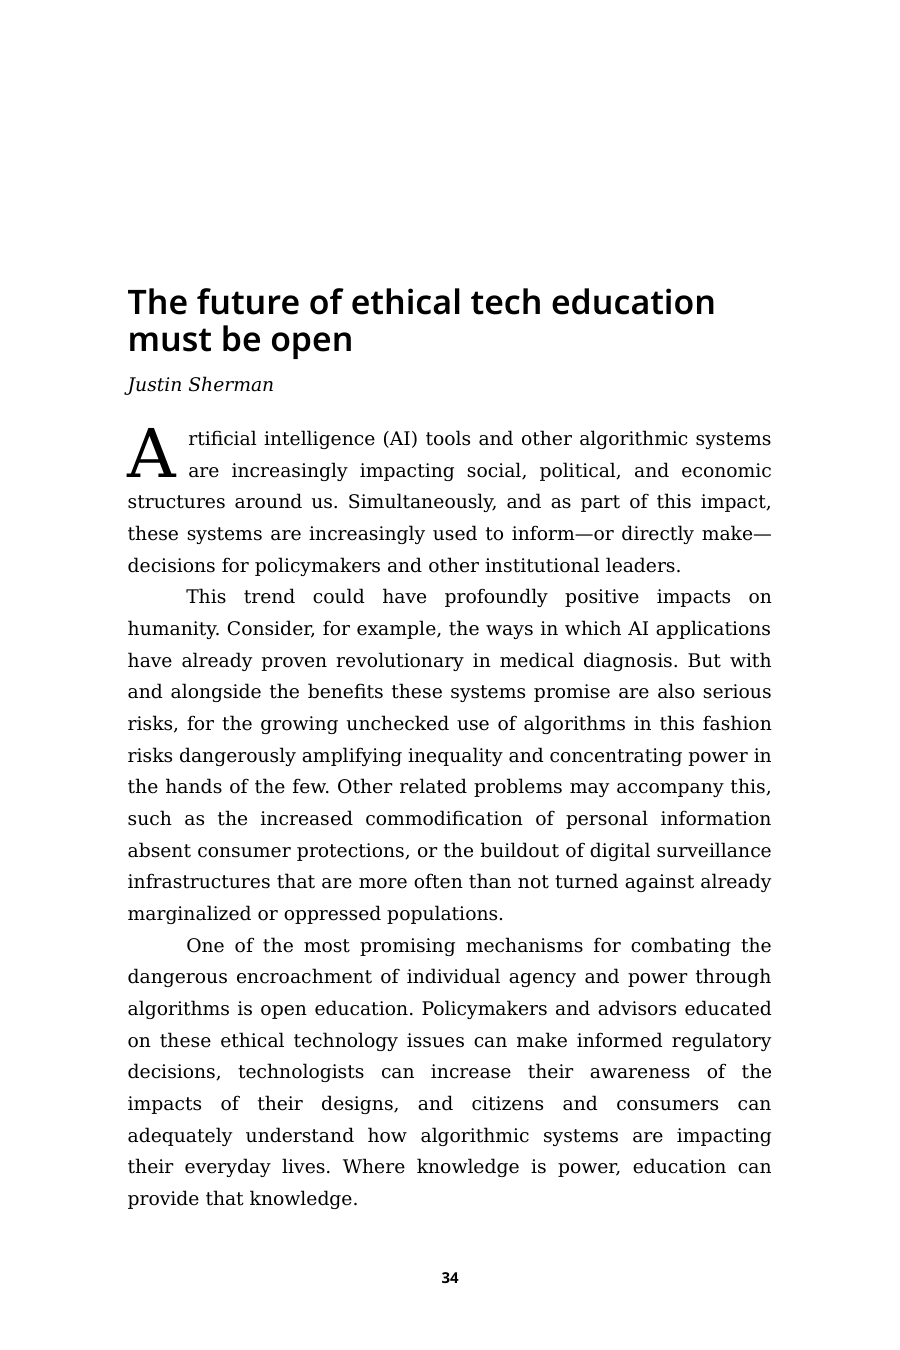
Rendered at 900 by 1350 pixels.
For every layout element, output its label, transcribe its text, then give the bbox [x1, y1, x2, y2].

text Artificial intelligence (AI) tools and other algorithmic systems are increasingly impacting social, political, and economic structures around us. Simultaneously, and as part of this impact, these systems are increasingly used to inform—or directly make—decisions for policymakers and other institutional leaders. [127, 428, 772, 577]
text One of the most promising mechanisms for combating the dangerous encroachment of individual agency and power through algorithms is open education. Policymakers and advisors educated on these ethical technology issues can make informed regulatory decisions, technologists can increase their awareness of the impacts of their designs, and citizens and consumers can adequately understand how algorithmic systems are impacting their everyday lives. Where knowledge is power, education can provide that knowledge. [127, 935, 772, 1210]
text This trend could have profoundly positive impacts on humanity. Consider, for example, the ways in which AI applications have already proven revolutionary in medical diagnosis. But with and alongside the benefits these systems promise are also serious risks, for the growing unchecked use of algorithms in this fashion risks dangerously amplifying inequality and concentrating power in the hands of the few. Other related problems may accompany this, such as the increased commodification of personal information absent consumer protections, or the buildout of digital surveillance infrastructures that are more often than not turned against already marginalized or oppressed populations. [127, 586, 772, 925]
text Justin Sherman [127, 374, 772, 396]
subtitle The future of ethical tech education must be open [127, 283, 772, 361]
